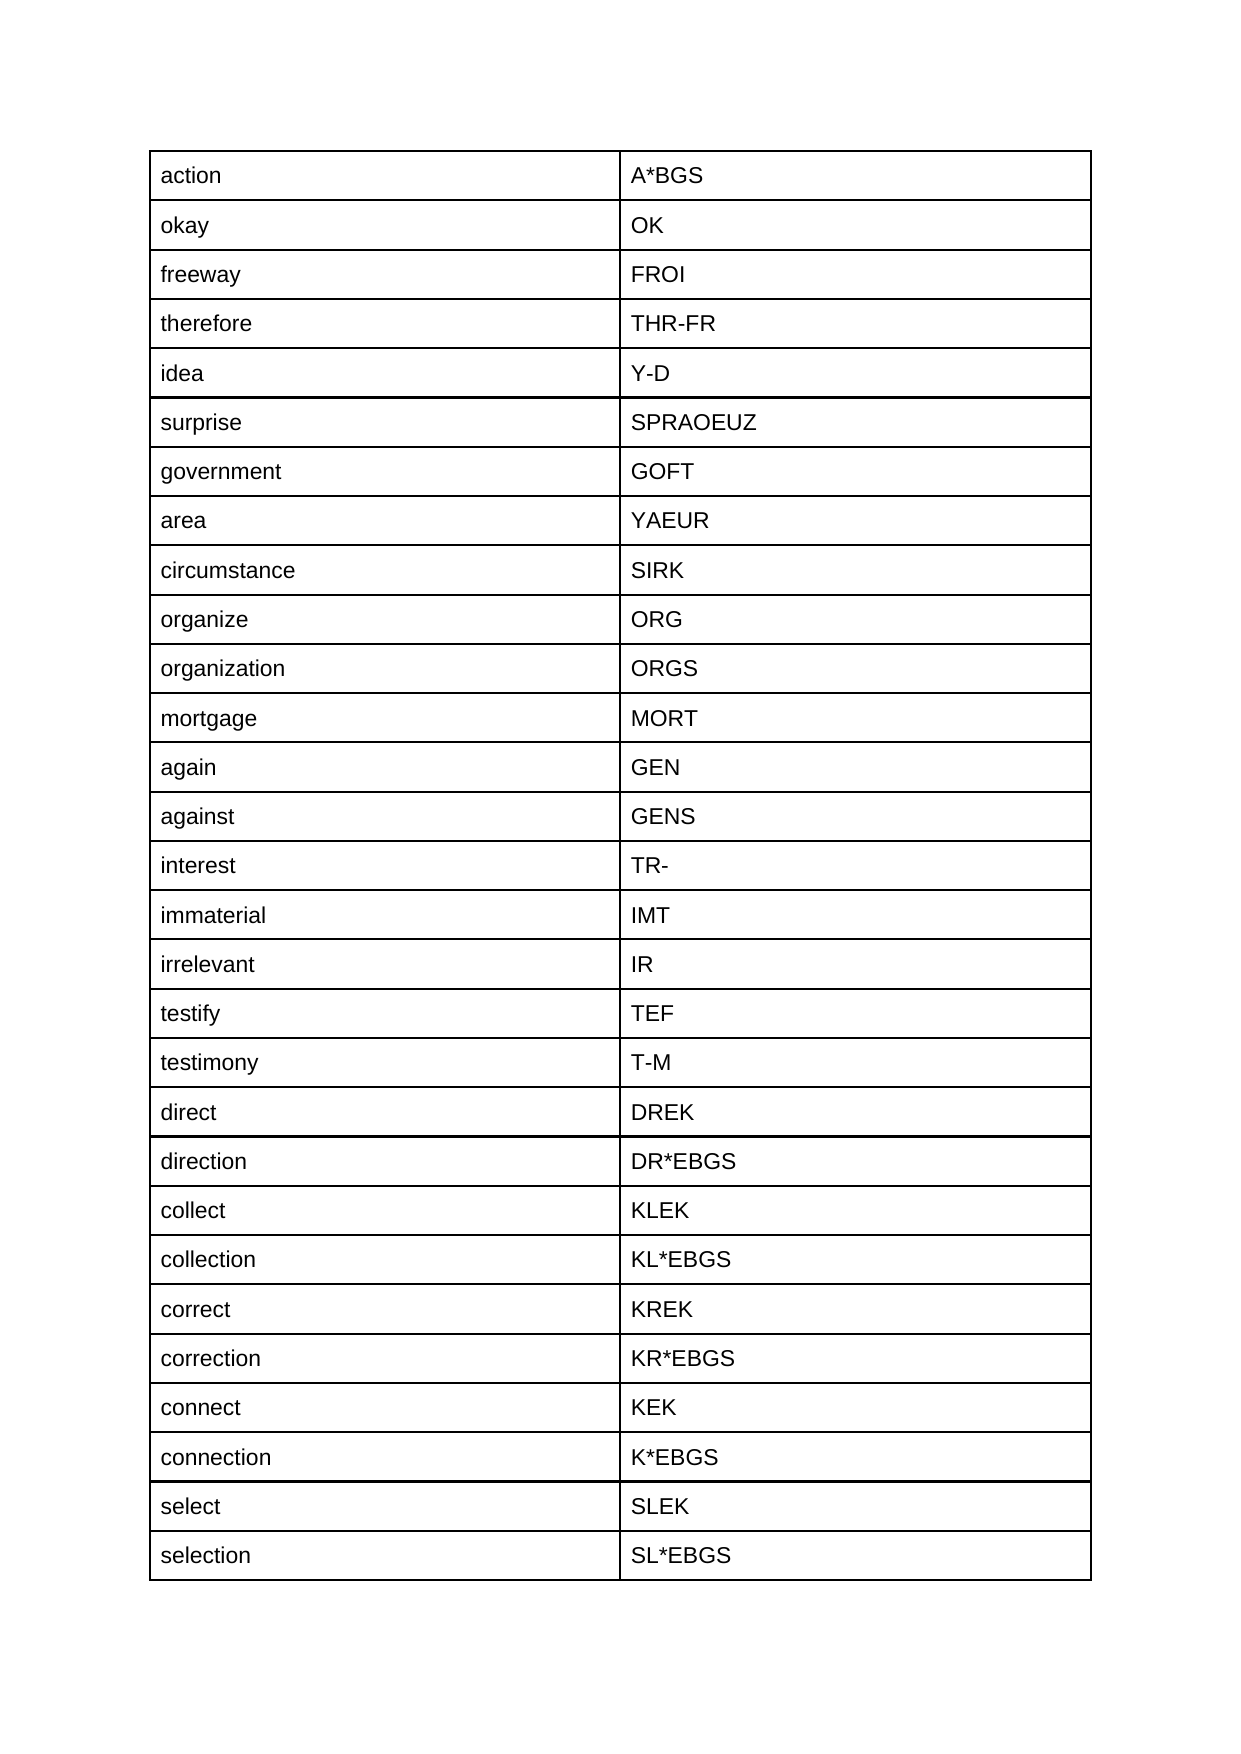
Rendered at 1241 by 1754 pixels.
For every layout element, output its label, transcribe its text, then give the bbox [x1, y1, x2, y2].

table_cell connect [151, 1384, 619, 1431]
table_cell YAEUR [621, 497, 1090, 544]
table_cell again [151, 743, 619, 791]
table_cell select [151, 1483, 619, 1529]
table_cell A*BGS [621, 152, 1090, 199]
table_cell SLEK [621, 1483, 1090, 1529]
table_cell FROI [621, 251, 1090, 298]
table_cell IMT [621, 891, 1090, 938]
table_cell testimony [151, 1039, 619, 1086]
table_cell idea [151, 349, 619, 396]
table_cell DR*EBGS [621, 1138, 1090, 1185]
table_cell against [151, 793, 619, 840]
table_cell ORG [621, 596, 1090, 643]
table_cell collect [151, 1187, 619, 1234]
table_cell OK [621, 201, 1090, 248]
table_cell IR [621, 940, 1090, 988]
table_cell TR- [621, 842, 1090, 889]
table_cell organization [151, 645, 619, 692]
table_cell immaterial [151, 891, 619, 938]
table_cell KEK [621, 1384, 1090, 1431]
table_cell testify [151, 990, 619, 1037]
table_cell SPRAOEUZ [621, 399, 1090, 446]
table_cell irrelevant [151, 940, 619, 988]
table_cell organize [151, 596, 619, 643]
table_cell SL*EBGS [621, 1532, 1090, 1579]
table_cell mortgage [151, 694, 619, 741]
table_cell GENS [621, 793, 1090, 840]
table_cell KREK [621, 1285, 1090, 1332]
table_cell freeway [151, 251, 619, 298]
table_cell THR-FR [621, 300, 1090, 347]
table_cell interest [151, 842, 619, 889]
table_cell KR*EBGS [621, 1335, 1090, 1382]
table_cell connection [151, 1433, 619, 1480]
table_cell T-M [621, 1039, 1090, 1086]
table_cell GEN [621, 743, 1090, 791]
table_cell KL*EBGS [621, 1236, 1090, 1283]
table_cell GOFT [621, 448, 1090, 495]
table_cell area [151, 497, 619, 544]
table_cell direct [151, 1088, 619, 1135]
table_cell action [151, 152, 619, 199]
table_cell Y-D [621, 349, 1090, 396]
table_cell TEF [621, 990, 1090, 1037]
table_cell selection [151, 1532, 619, 1579]
table_cell government [151, 448, 619, 495]
table_cell ORGS [621, 645, 1090, 692]
table_cell K*EBGS [621, 1433, 1090, 1480]
table_cell surprise [151, 399, 619, 446]
table_cell collection [151, 1236, 619, 1283]
table_cell therefore [151, 300, 619, 347]
table_cell KLEK [621, 1187, 1090, 1234]
table_cell okay [151, 201, 619, 248]
table_cell correction [151, 1335, 619, 1382]
table_cell SIRK [621, 546, 1090, 593]
table_cell DREK [621, 1088, 1090, 1135]
table_cell direction [151, 1138, 619, 1185]
table_cell correct [151, 1285, 619, 1332]
table_cell circumstance [151, 546, 619, 593]
table_cell MORT [621, 694, 1090, 741]
